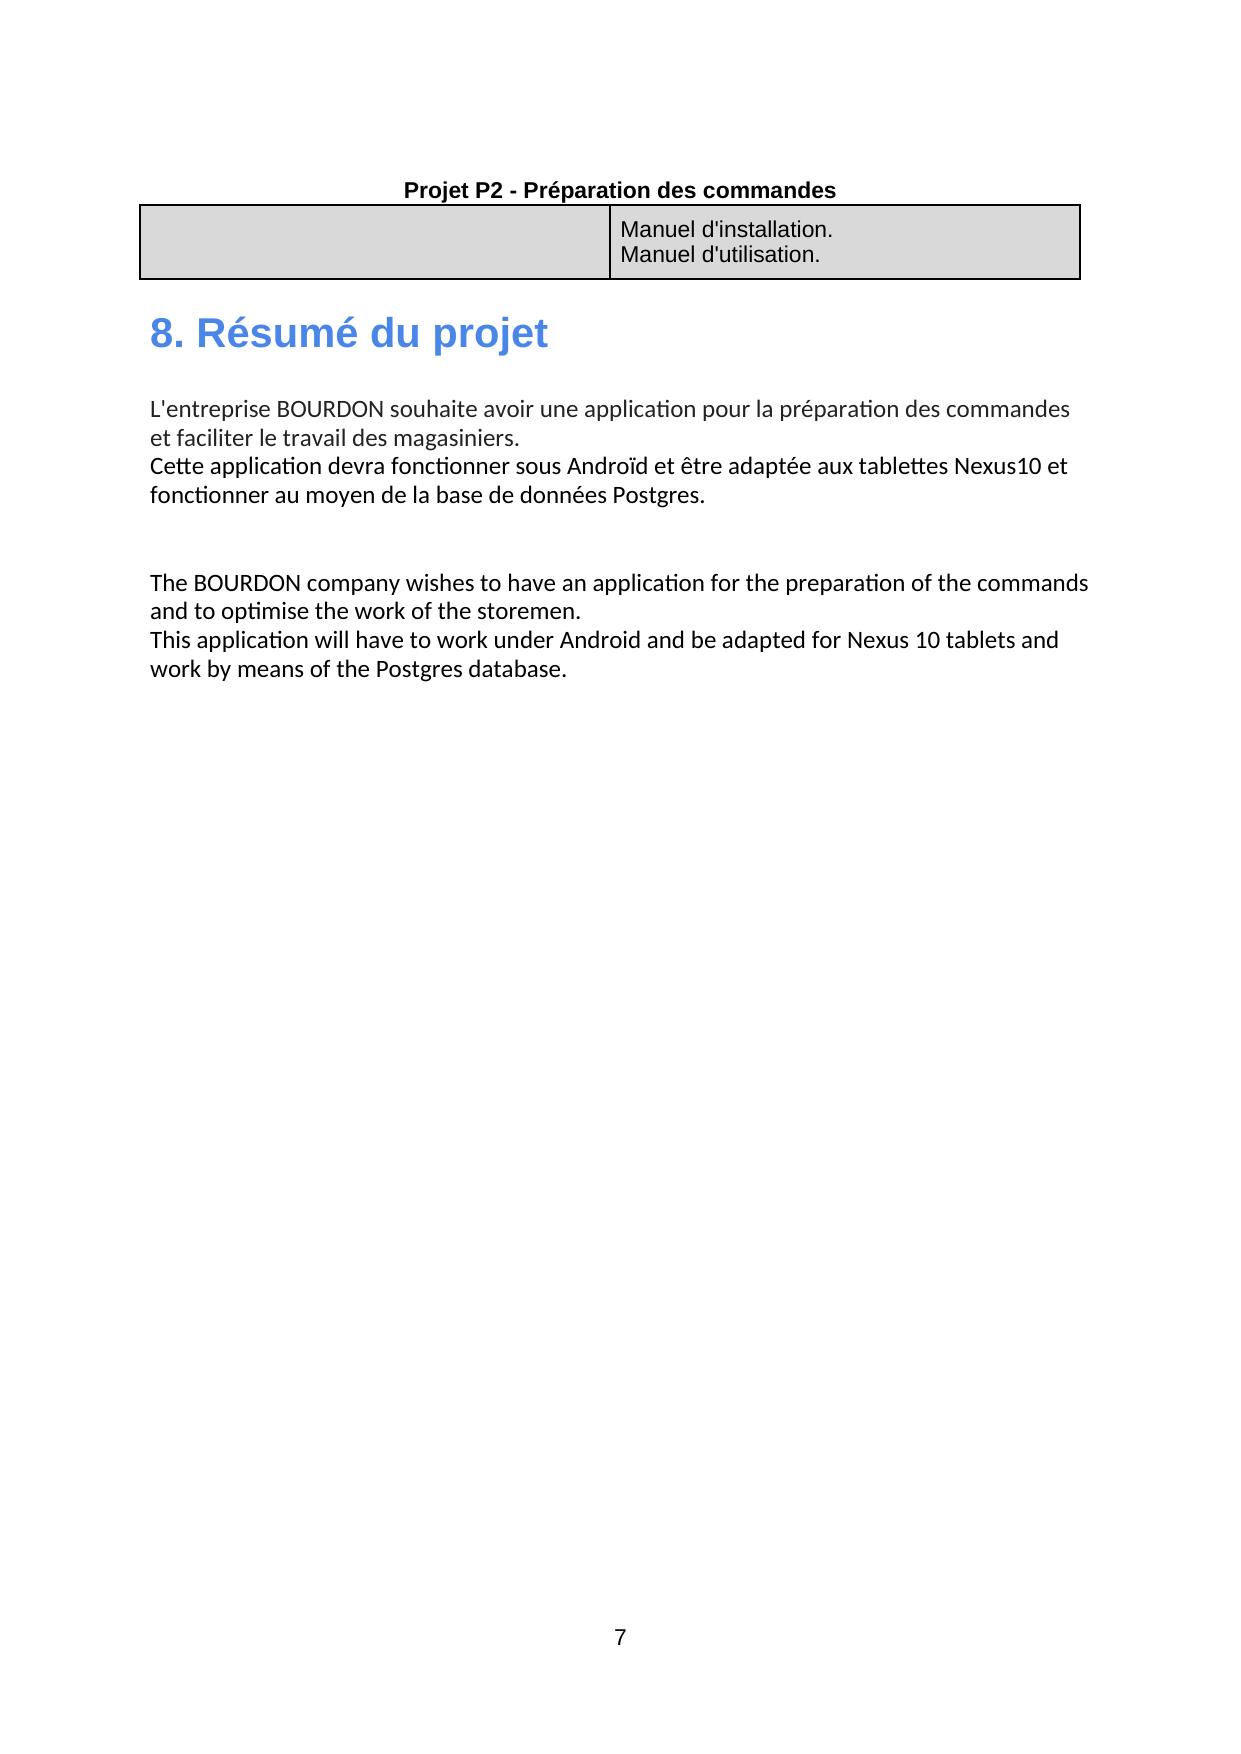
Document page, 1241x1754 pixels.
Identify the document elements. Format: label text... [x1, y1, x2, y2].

table_cell [141, 206, 609, 278]
text Cette application devra fonctionner sous Androïd et être adaptée aux tablettes Nexus10 et fonctionner au moyen de la base de données Postgres. [150, 456, 1091, 510]
text The BOURDON company wishes to have an application for the preparation of the commands and to optimise the work of the storemen. [150, 572, 1091, 626]
subtitle 8. Résumé du projet [150, 309, 1091, 356]
table_cell Manuel d'installation. Manuel d'utilisation. [611, 206, 1079, 278]
text This application will have to work under Android and be adapted for Nexus 10 tablets and work by means of the Postgres database. [150, 630, 1091, 683]
text L'entreprise BOURDON souhaite avoir une application pour la préparation des commandes et faciliter le travail des magasiniers. [150, 398, 1091, 452]
